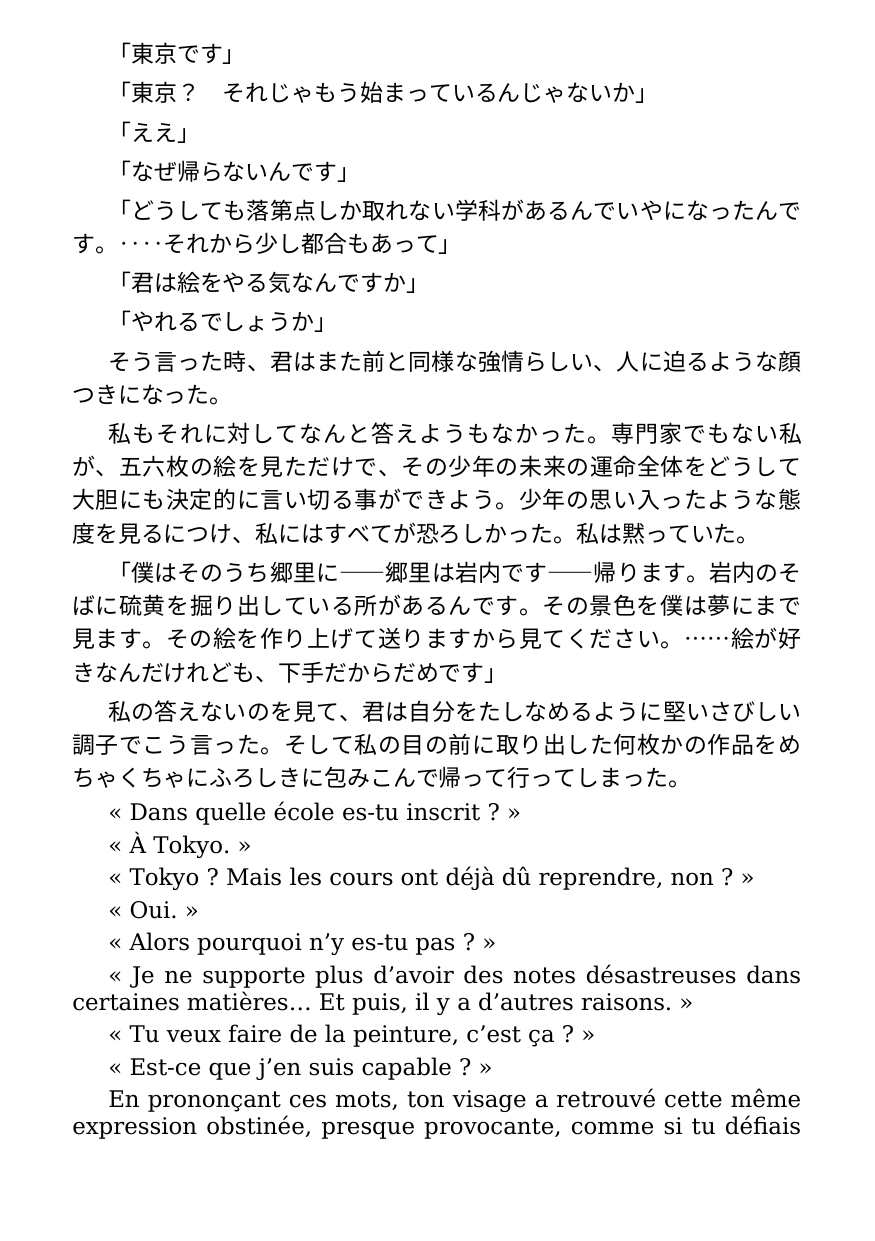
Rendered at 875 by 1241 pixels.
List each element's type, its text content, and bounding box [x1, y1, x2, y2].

text « Oui. » [72, 897, 802, 924]
text 「君は絵をやる気なんですか」 [72, 265, 802, 298]
text 「どうしても落第点しか取れない学科があるんでいやになったんです。‥‥それから少し都合もあって」 [72, 193, 802, 259]
text そう言った時、君はまた前と同様な強情らしい、人に迫るような顔つきになった。 [72, 343, 802, 410]
text 「やれるでしょうか」 [72, 304, 802, 337]
text 「僕はそのうち郷里に――郷里は岩内です――帰ります。岩内のそばに硫黄を掘り出している所があるんです。その景色を僕は夢にまで見ます。その絵を作り上げて送りますから見てください。……絵が好きなんだけれども、下手だからだめです」 [72, 555, 802, 688]
text 「東京？ それじゃもう始まっているんじゃないか」 [72, 75, 802, 108]
text « À Tokyo. » [72, 832, 802, 858]
text « Tokyo ? Mais les cours ont déjà dû reprendre, non ? » [72, 864, 802, 891]
text 私もそれに対してなんと答えようもなかった。専門家でもない私が、五六枚の絵を見ただけで、その少年の未来の運命全体をどうして大胆にも決定的に言い切る事ができよう。少年の思い入ったような態度を見るにつけ、私にはすべてが恐ろしかった。私は黙っていた。 [72, 416, 802, 549]
text « Alors pourquoi n’y es-tu pas ? » [72, 929, 802, 956]
text « Dans quelle école es-tu inscrit ? » [72, 799, 802, 826]
text 私の答えないのを見て、君は自分をたしなめるように堅いさびしい調子でこう言った。そして私の目の前に取り出した何枚かの作品をめちゃくちゃにふろしきに包みこんで帰って行ってしまった。 [72, 693, 802, 793]
text « Tu veux faire de la peinture, c’est ça ? » [72, 1021, 802, 1048]
text 「なぜ帰らないんです」 [72, 153, 802, 187]
text 「ええ」 [72, 114, 802, 148]
text « Je ne supporte plus d’avoir des notes désastreuses dans certaines matières… Et puis, il y a d’autres raisons. » [72, 962, 802, 1016]
text 「東京です」 [72, 36, 802, 69]
text En prononçant ces mots, ton visage a retrouvé cette même expression obstinée, presque provocante, comme si tu défiais [72, 1087, 802, 1140]
text « Est-ce que j’en suis capable ? » [72, 1054, 802, 1081]
